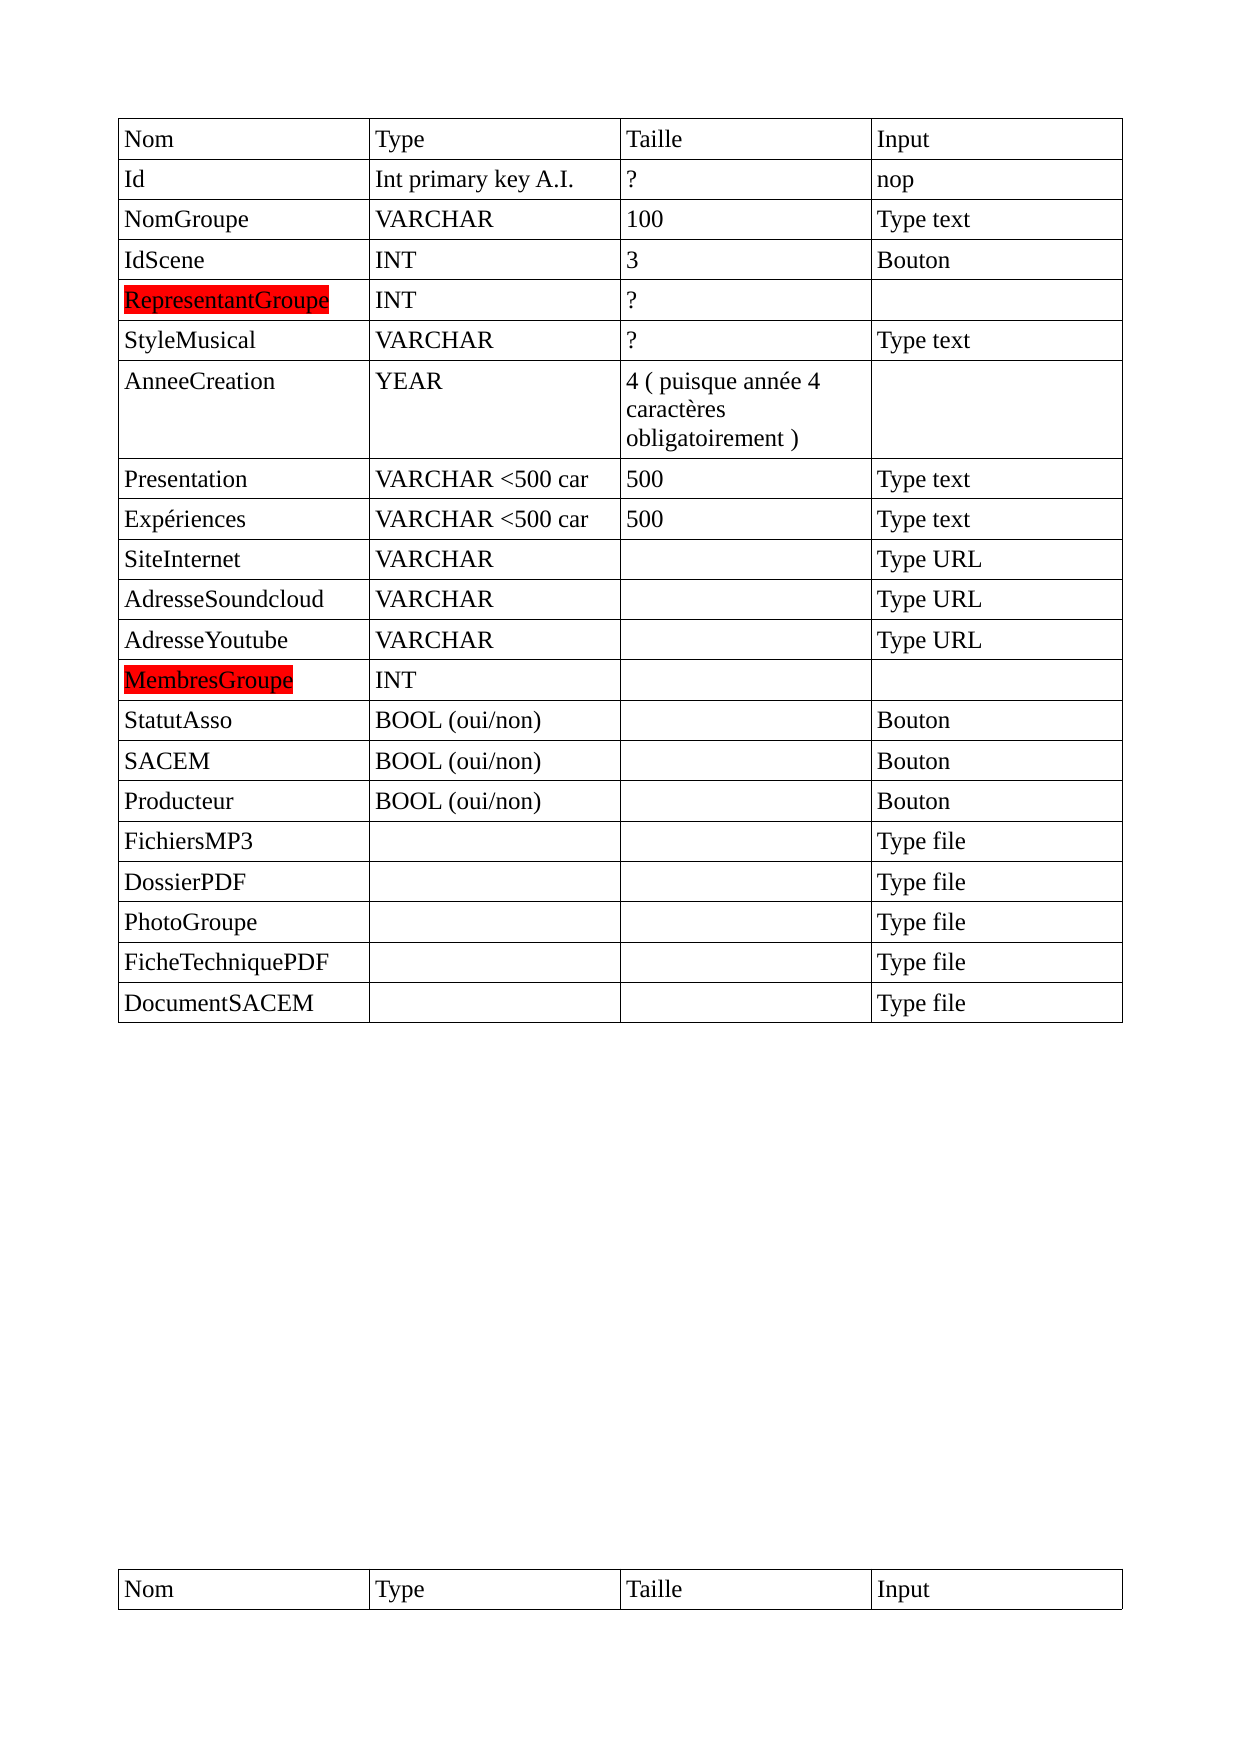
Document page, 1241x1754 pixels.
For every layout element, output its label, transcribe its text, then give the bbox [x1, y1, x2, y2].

table_cell 100 [621, 200, 871, 239]
table_cell [621, 781, 871, 821]
table_cell ? [621, 280, 871, 320]
table_cell Type URL [872, 540, 1122, 579]
table_cell [621, 540, 871, 579]
table_cell Type file [872, 943, 1122, 982]
table_cell 4 ( puisque année 4 caractères obligatoirement ) [621, 361, 871, 458]
table_cell VARCHAR [370, 321, 620, 360]
table_cell [370, 902, 620, 942]
table_cell VARCHAR [370, 200, 620, 239]
table_cell 500 [621, 459, 871, 498]
table_cell nop [872, 160, 1122, 199]
table_cell [621, 580, 871, 619]
table_cell Producteur [119, 781, 369, 821]
table_cell ? [621, 321, 871, 360]
table_header Input [872, 1570, 1122, 1609]
table_cell SACEM [119, 741, 369, 780]
table_cell [621, 822, 871, 861]
table_cell VARCHAR <500 car [370, 459, 620, 498]
table_cell MembresGroupe [119, 660, 369, 700]
table_cell [872, 280, 1122, 320]
table_cell PhotoGroupe [119, 902, 369, 942]
table_cell INT [370, 240, 620, 279]
table_cell [872, 361, 1122, 458]
table_cell VARCHAR [370, 540, 620, 579]
table_cell [621, 620, 871, 659]
table_cell [370, 943, 620, 982]
table_cell DocumentSACEM [119, 983, 369, 1022]
table_cell 500 [621, 499, 871, 538]
table_cell BOOL (oui/non) [370, 781, 620, 821]
table_cell StatutAsso [119, 701, 369, 740]
table_cell [370, 862, 620, 901]
table_cell Id [119, 160, 369, 199]
table_cell Type text [872, 321, 1122, 360]
table_cell VARCHAR <500 car [370, 499, 620, 538]
table_cell Int primary key A.I. [370, 160, 620, 199]
table_cell Bouton [872, 701, 1122, 740]
table_cell AdresseSoundcloud [119, 580, 369, 619]
table_cell AdresseYoutube [119, 620, 369, 659]
table_cell Type file [872, 902, 1122, 942]
table_header Taille [621, 119, 871, 158]
table_cell [370, 822, 620, 861]
table_header Nom [119, 119, 369, 158]
table_cell INT [370, 280, 620, 320]
table_cell AnneeCreation [119, 361, 369, 458]
table_cell Type text [872, 200, 1122, 239]
table_cell Type text [872, 499, 1122, 538]
table_cell INT [370, 660, 620, 700]
table_cell [621, 943, 871, 982]
table_cell Type URL [872, 580, 1122, 619]
table_cell Bouton [872, 741, 1122, 780]
table_cell Type file [872, 822, 1122, 861]
table_cell VARCHAR [370, 580, 620, 619]
table_cell Type URL [872, 620, 1122, 659]
table_header Type [370, 119, 620, 158]
table_cell ? [621, 160, 871, 199]
table_cell [621, 701, 871, 740]
table_cell BOOL (oui/non) [370, 701, 620, 740]
table_cell [872, 660, 1122, 700]
table_header Type [370, 1570, 620, 1609]
table_cell Bouton [872, 240, 1122, 279]
table_cell [621, 741, 871, 780]
table_cell [621, 660, 871, 700]
table_cell [621, 862, 871, 901]
table_cell FichiersMP3 [119, 822, 369, 861]
table_cell DossierPDF [119, 862, 369, 901]
table_cell SiteInternet [119, 540, 369, 579]
table_cell Type file [872, 862, 1122, 901]
table_header Nom [119, 1570, 369, 1609]
table_cell FicheTechniquePDF [119, 943, 369, 982]
table_cell IdScene [119, 240, 369, 279]
table_cell YEAR [370, 361, 620, 458]
table_cell VARCHAR [370, 620, 620, 659]
table_cell Type file [872, 983, 1122, 1022]
table_cell StyleMusical [119, 321, 369, 360]
table_header Input [872, 119, 1122, 158]
table_cell [370, 983, 620, 1022]
table_cell [621, 983, 871, 1022]
table_cell Bouton [872, 781, 1122, 821]
table_cell BOOL (oui/non) [370, 741, 620, 780]
table_cell Expériences [119, 499, 369, 538]
table_header Taille [621, 1570, 871, 1609]
table_cell NomGroupe [119, 200, 369, 239]
table_cell 3 [621, 240, 871, 279]
table_cell Type text [872, 459, 1122, 498]
table_cell [621, 902, 871, 942]
table_cell RepresentantGroupe [119, 280, 369, 320]
table_cell Presentation [119, 459, 369, 498]
